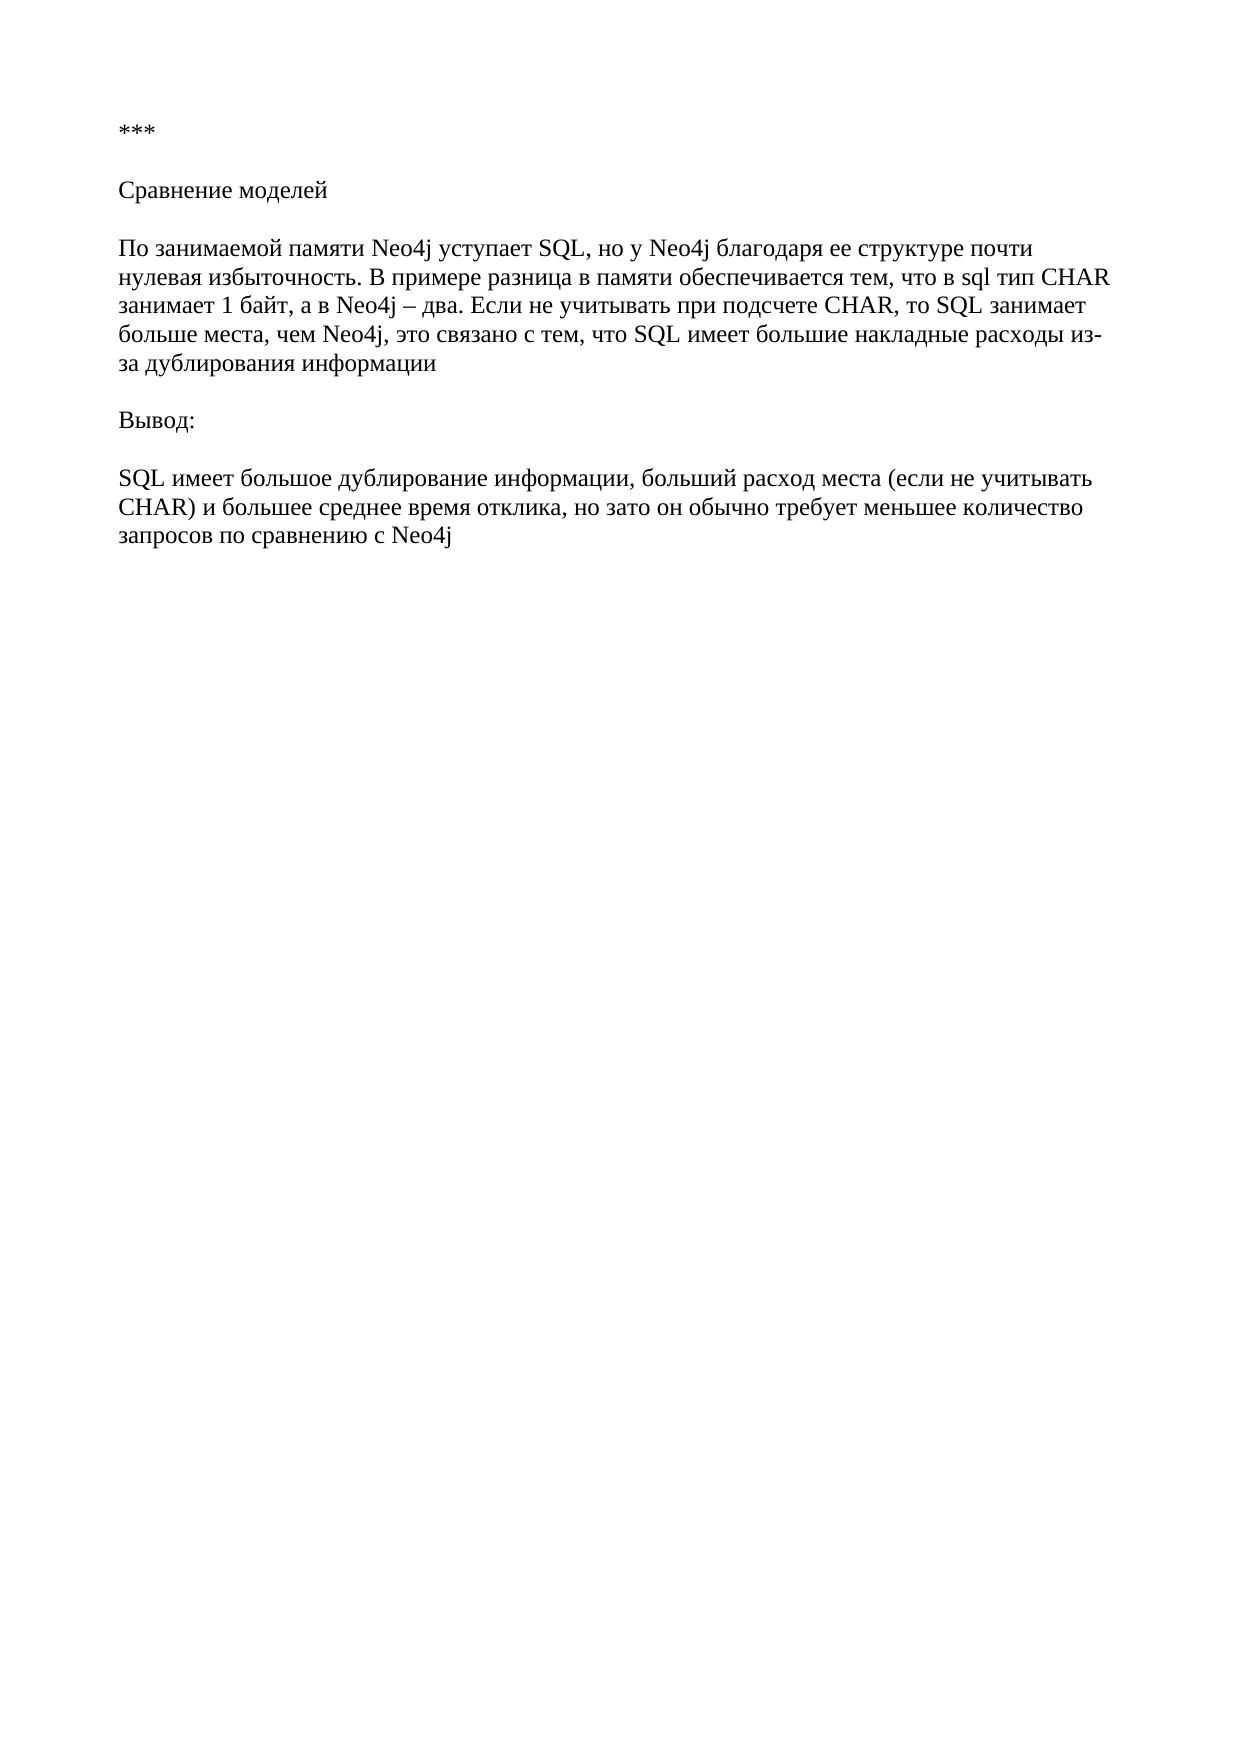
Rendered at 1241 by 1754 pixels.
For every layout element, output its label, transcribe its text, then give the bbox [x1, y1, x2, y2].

text Вывод: [118, 406, 1122, 434]
text Сравнение моделей [118, 176, 1122, 204]
text По занимаемой памяти Neo4j уступает SQL, но у Neo4j благодаря ее структуре почти нулевая избыточность. В примере разница в памяти обеспечивается тем, что в sql тип CHAR занимает 1 байт, а в Neo4j – два. Если не учитывать при подсчете CHAR, то SQL занимает больше места, чем Neo4j, это связано с тем, что SQL имеет большие накладные расходы из-за дублирования информации [118, 233, 1122, 377]
text SQL имеет большое дублирование информации, больший расход места (если не учитывать CHAR) и большее среднее время отклика, но зато он обычно требует меньшее количество запросов по сравнению с Neo4j [118, 463, 1122, 549]
text *** [118, 118, 1122, 147]
